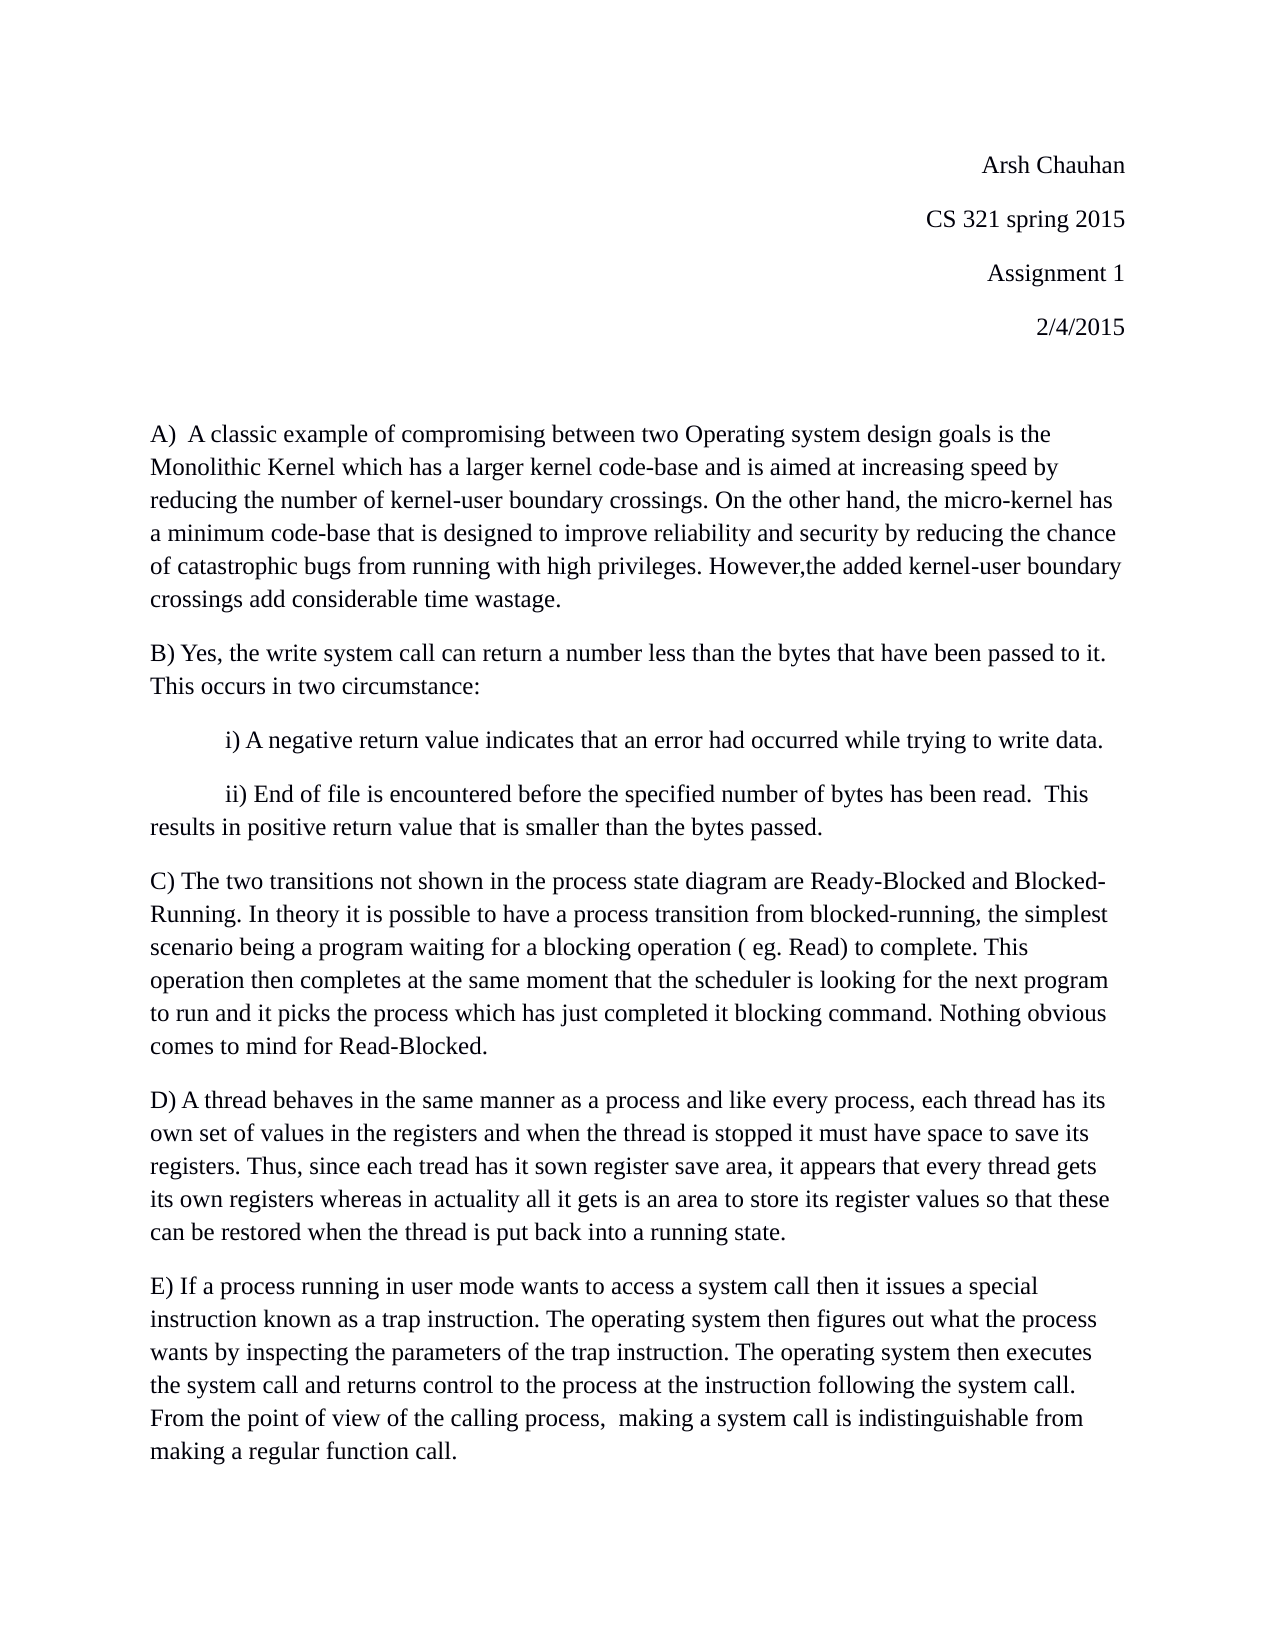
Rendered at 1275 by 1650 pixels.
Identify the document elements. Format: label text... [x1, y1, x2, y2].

text 2/4/2015 [150, 312, 1125, 340]
text C) The two transitions not shown in the process state diagram are Ready-Blocked and Blocked-Running. In theory it is possible to have a process transition from blocked-running, the simplest scenario being a program waiting for a blocking operation ( eg. Read) to complete. This operation then completes at the same moment that the scheduler is looking for the next program to run and it picks the process which has just completed it blocking command. Nothing obvious comes to mind for Read-Blocked. [150, 866, 1125, 1060]
text Assignment 1 [150, 258, 1125, 286]
text B) Yes, the write system call can return a number less than the bytes that have been passed to it. This occurs in two circumstance: [150, 638, 1125, 700]
text A) A classic example of compromising between two Operating system design goals is the Monolithic Kernel which has a larger kernel code-base and is aimed at increasing speed by reducing the number of kernel-user boundary crossings. On the other hand, the micro-kernel has a minimum code-base that is designed to improve reliability and security by reducing the chance of catastrophic bugs from running with high privileges. However,the added kernel-user boundary crossings add considerable time wastage. [150, 419, 1125, 613]
text ii) End of file is encountered before the specified number of bytes has been read. This results in positive return value that is smaller than the bytes passed. [150, 779, 1125, 841]
text Arsh Chauhan [150, 150, 1125, 179]
text E) If a process running in user mode wants to access a system call then it issues a special instruction known as a trap instruction. The operating system then figures out what the process wants by inspecting the parameters of the trap instruction. The operating system then executes the system call and returns control to the process at the instruction following the system call. From the point of view of the calling process, making a system call is indistinguishable from making a regular function call. [150, 1271, 1125, 1464]
text i) A negative return value indicates that an error had occurred while trying to write data. [150, 725, 1125, 754]
text D) A thread behaves in the same manner as a process and like every process, each thread has its own set of values in the registers and when the thread is stopped it must have space to save its registers. Thus, since each tread has it sown register save area, it appears that every thread gets its own registers whereas in actuality all it gets is an area to store its register values so that these can be restored when the thread is put back into a running state. [150, 1085, 1125, 1246]
text CS 321 spring 2015 [150, 204, 1125, 233]
